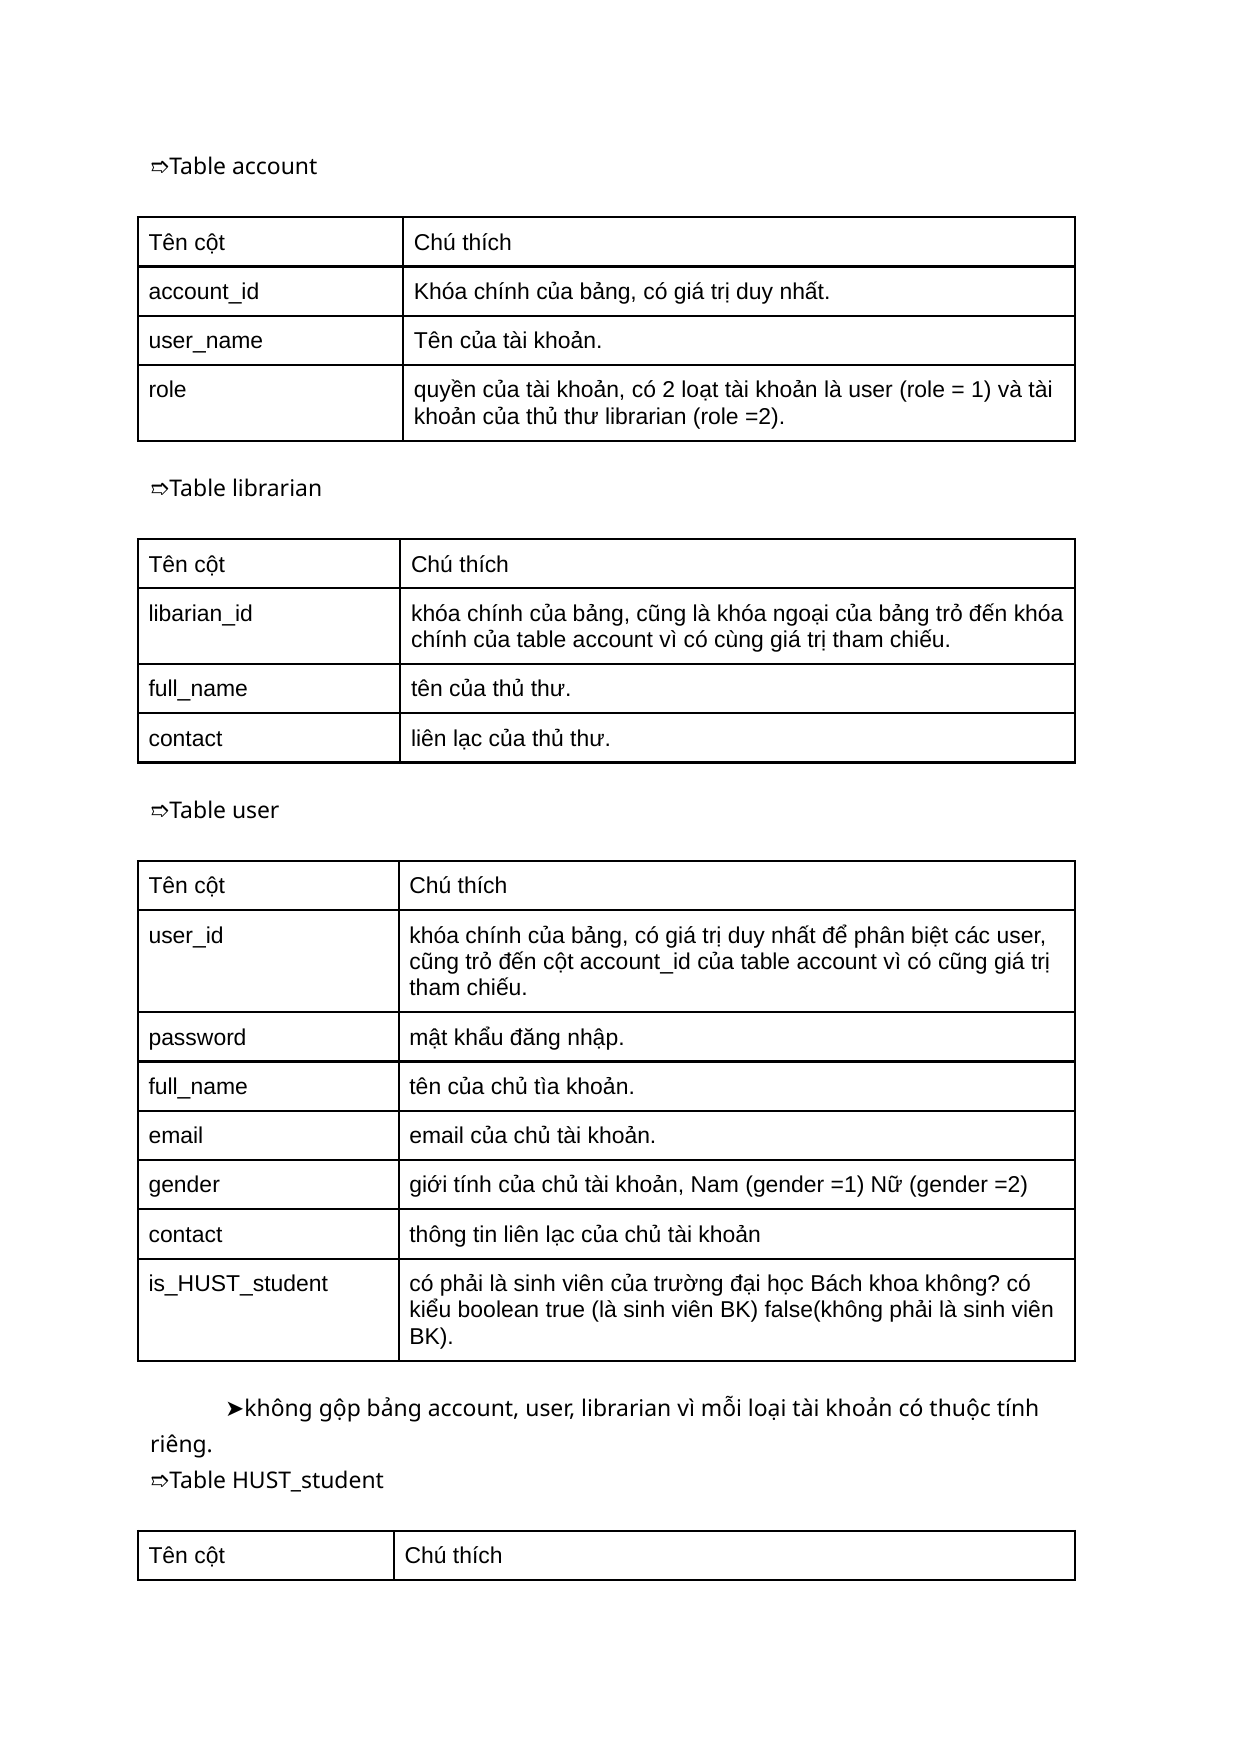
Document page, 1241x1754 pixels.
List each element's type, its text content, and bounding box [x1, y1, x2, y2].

table_cell quyền của tài khoản, có 2 loạt tài khoản là user (role = 1) và tài khoản của thủ thư librarian (role =2). [404, 366, 1074, 439]
table_cell khóa chính của bảng, cũng là khóa ngoại của bảng trỏ đến khóa chính của table account vì có cùng giá trị tham chiếu. [401, 589, 1074, 663]
table_cell email của chủ tài khoản. [400, 1112, 1074, 1159]
table_cell is_HUST_student [139, 1260, 398, 1359]
table_cell role [139, 366, 402, 439]
table_cell full_name [139, 1063, 398, 1110]
table_cell libarian_id [139, 589, 399, 663]
table_cell contact [139, 1210, 398, 1257]
table_cell password [139, 1013, 398, 1060]
table_cell account_id [139, 268, 402, 315]
text ➱Table librarian [150, 472, 1090, 503]
table_header Chú thích [395, 1532, 1074, 1579]
table_cell user_id [139, 911, 398, 1011]
table_header Tên cột [139, 862, 398, 909]
table_cell Tên của tài khoản. [404, 317, 1074, 364]
text ➱Table HUST_student [150, 1464, 1090, 1495]
text ➱Table user [150, 794, 1090, 825]
table_header Tên cột [139, 540, 399, 587]
text ➱Table account [150, 150, 1090, 181]
table_cell giới tính của chủ tài khoản, Nam (gender =1) Nữ (gender =2) [400, 1161, 1074, 1208]
table_cell Khóa chính của bảng, có giá trị duy nhất. [404, 268, 1074, 315]
text ➤không gộp bảng account, user, librarian vì mỗi loại tài khoản có thuộc tính riêng. [150, 1392, 1090, 1459]
table_cell user_name [139, 317, 402, 364]
table_cell contact [139, 714, 399, 761]
table_cell liên lạc của thủ thư. [401, 714, 1074, 761]
table_cell thông tin liên lạc của chủ tài khoản [400, 1210, 1074, 1257]
table_cell full_name [139, 665, 399, 712]
table_cell email [139, 1112, 398, 1159]
table_cell gender [139, 1161, 398, 1208]
table_cell tên của thủ thư. [401, 665, 1074, 712]
table_header Chú thích [400, 862, 1074, 909]
table_cell có phải là sinh viên của trường đại học Bách khoa không? có kiểu boolean true (là sinh viên BK) false(không phải là sinh viên BK). [400, 1260, 1074, 1359]
table_header Tên cột [139, 1532, 393, 1579]
table_header Chú thích [404, 218, 1074, 265]
table_header Tên cột [139, 218, 402, 265]
table_cell khóa chính của bảng, có giá trị duy nhất để phân biệt các user, cũng trỏ đến cột account_id của table account vì có cũng giá trị tham chiếu. [400, 911, 1074, 1011]
table_cell mật khẩu đăng nhập. [400, 1013, 1074, 1060]
table_header Chú thích [401, 540, 1074, 587]
table_cell tên của chủ tìa khoản. [400, 1063, 1074, 1110]
